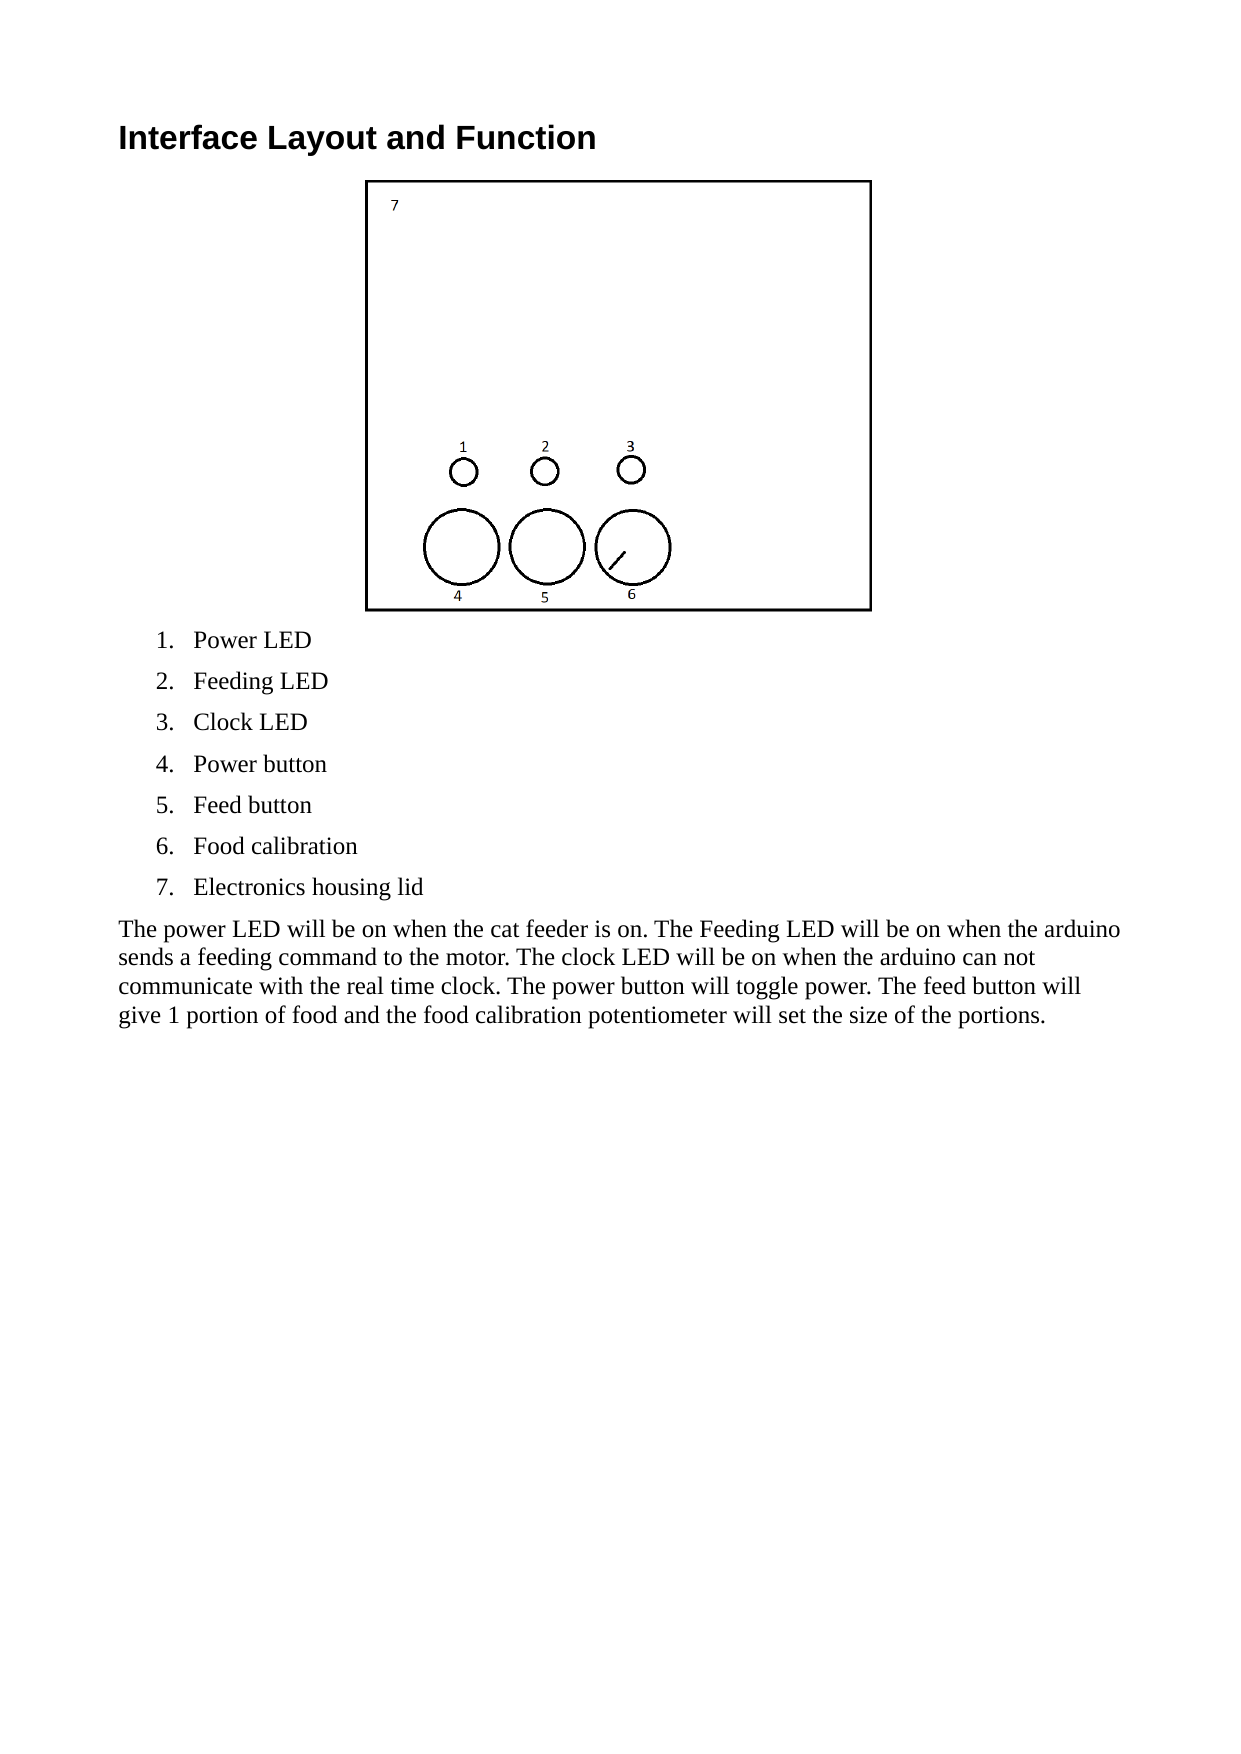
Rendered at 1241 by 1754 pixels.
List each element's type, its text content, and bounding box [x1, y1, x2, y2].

list Electronics housing lid [156, 872, 1122, 901]
list Feed button [156, 790, 1122, 819]
list Feeding LED [156, 666, 1122, 695]
subtitle Interface Layout and Function [118, 118, 1122, 157]
list Food calibration [156, 831, 1122, 860]
list Power button [156, 749, 1122, 777]
list Power LED [156, 169, 1122, 654]
text The power LED will be on when the cat feeder is on. The Feeding LED will be on when the arduino sends a feeding command to the motor. The clock LED will be on when the arduino can not communicate with the real time clock. The power button will toggle power. The feed button will give 1 portion of food and the food calibration potentiometer will set the size of the portions. [118, 914, 1122, 1029]
list Clock LED [156, 707, 1122, 736]
picture [353, 169, 887, 625]
